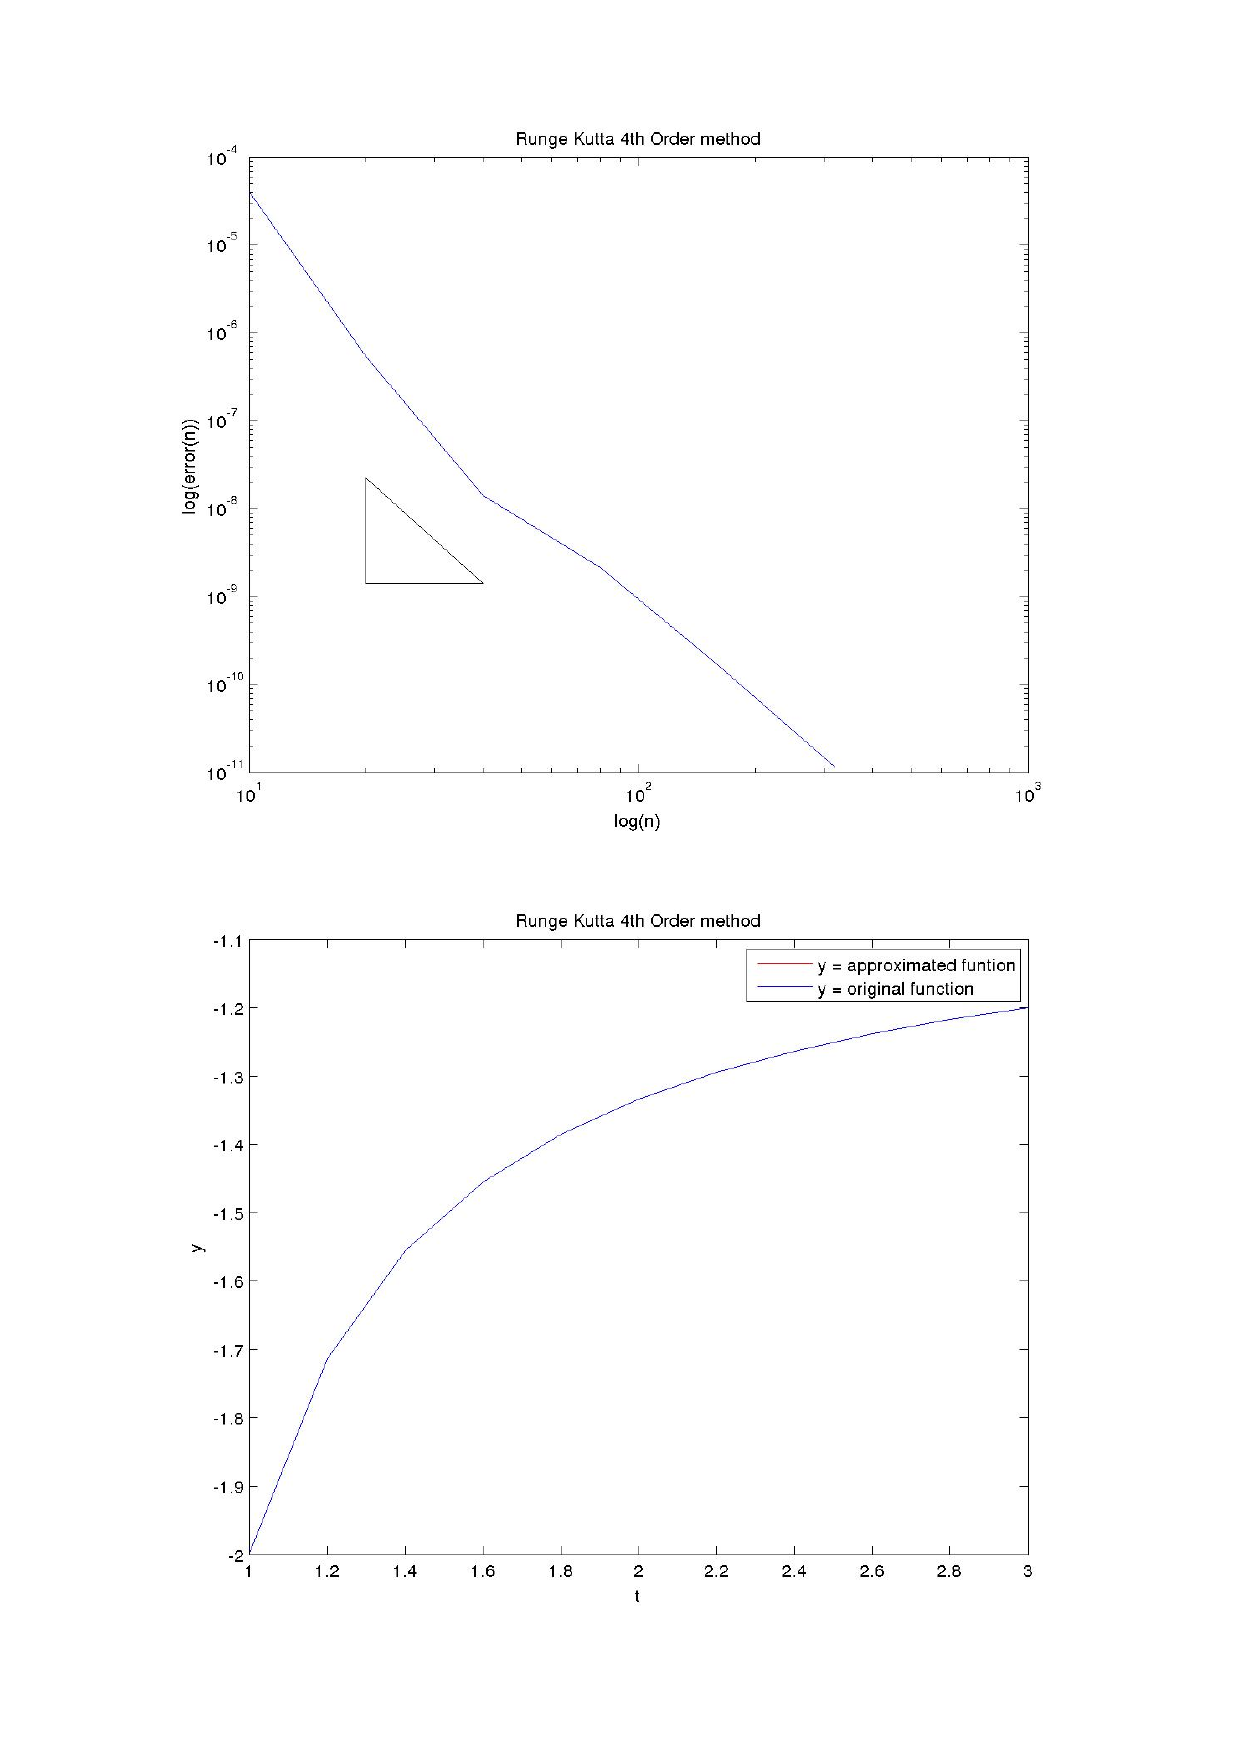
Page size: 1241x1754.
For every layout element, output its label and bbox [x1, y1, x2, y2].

picture [118, 100, 1123, 855]
picture [118, 882, 1123, 1637]
